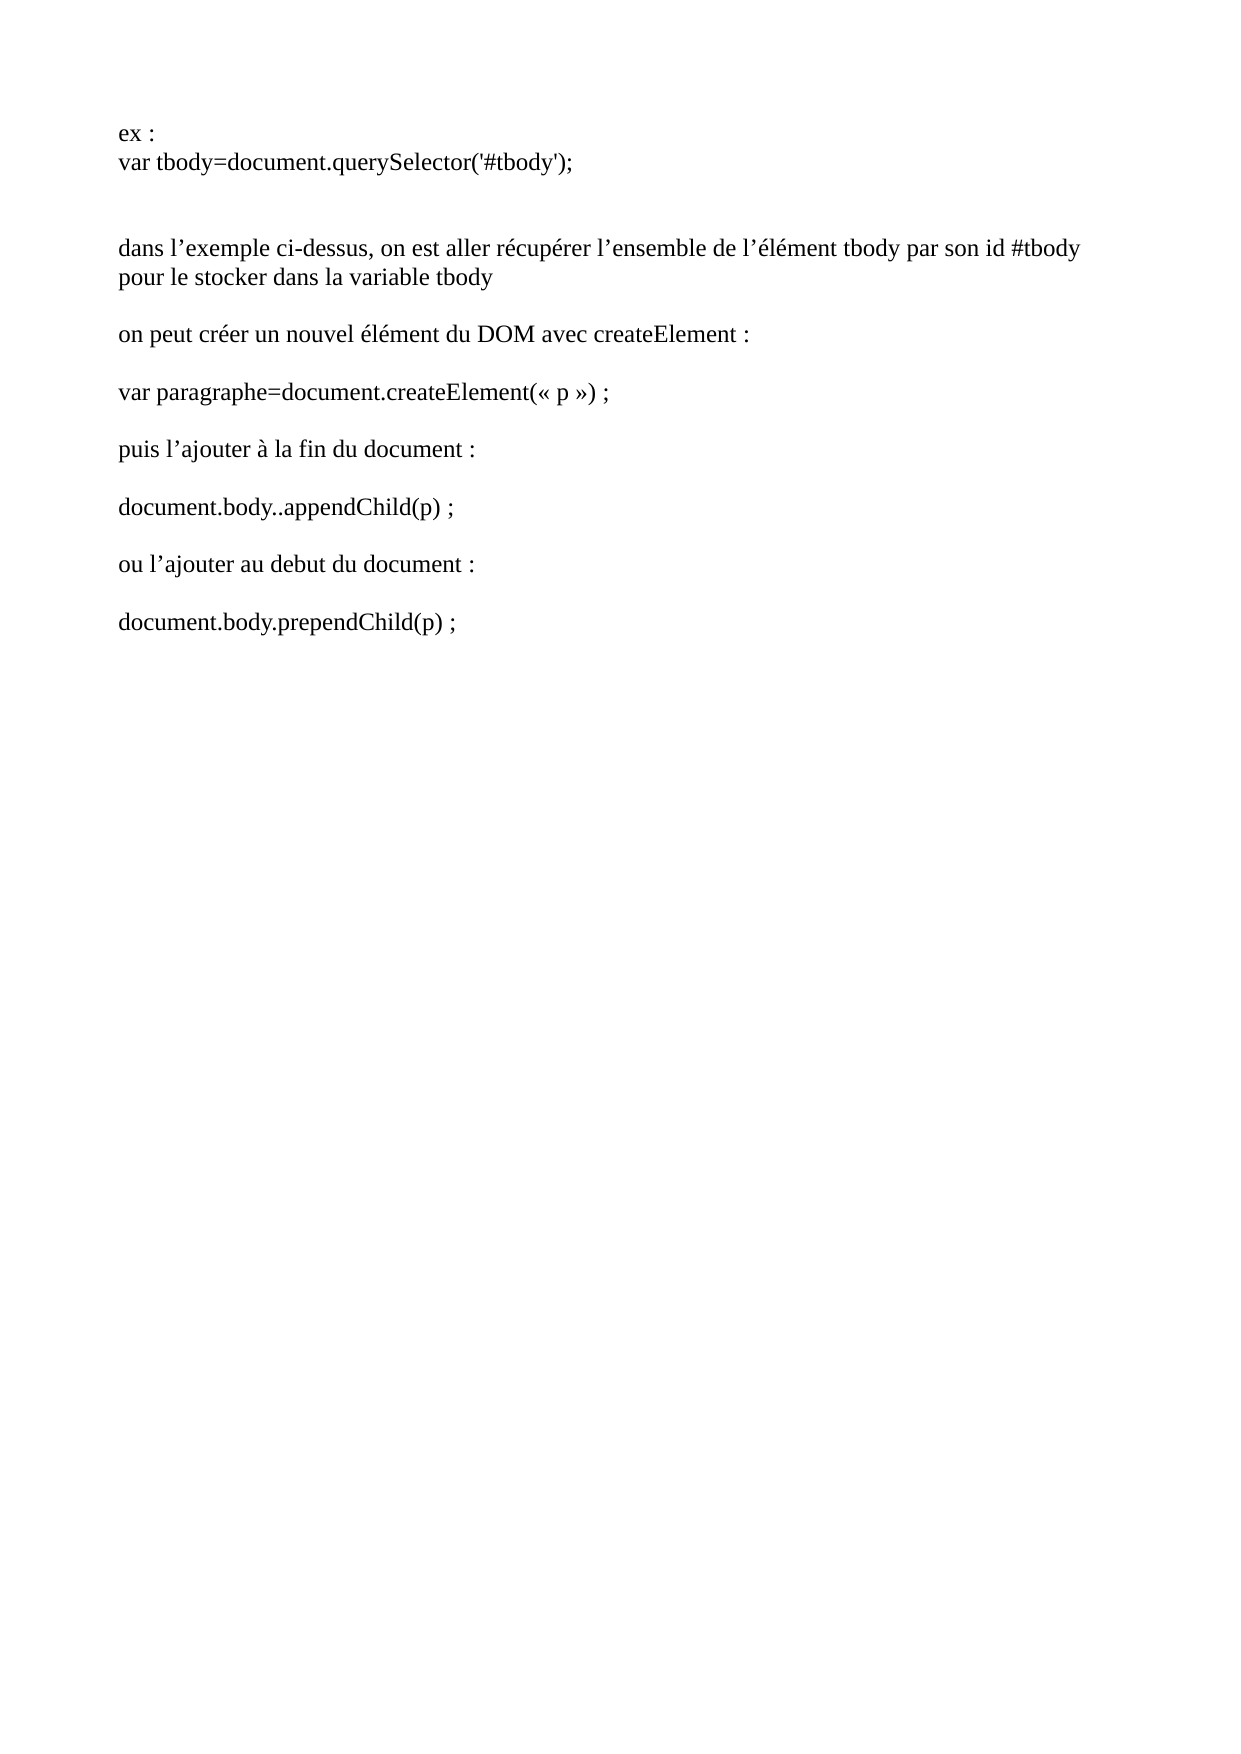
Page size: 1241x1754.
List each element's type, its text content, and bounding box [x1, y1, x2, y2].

text ex : [118, 118, 1122, 147]
text dans l’exemple ci-dessus, on est aller récupérer l’ensemble de l’élément tbody par son id #tbody pour le stocker dans la variable tbody [118, 233, 1122, 291]
text var paragraphe=document.createElement(« p ») ; [118, 377, 1122, 406]
text ou l’ajouter au debut du document : [118, 549, 1122, 578]
text on peut créer un nouvel élément du DOM avec createElement : [118, 319, 1122, 348]
text puis l’ajouter à la fin du document : [118, 434, 1122, 463]
text var tbody=document.querySelector('#tbody'); [118, 147, 1122, 176]
text document.body.prependChild(p) ; [118, 607, 1122, 636]
text document.body..appendChild(p) ; [118, 492, 1122, 521]
